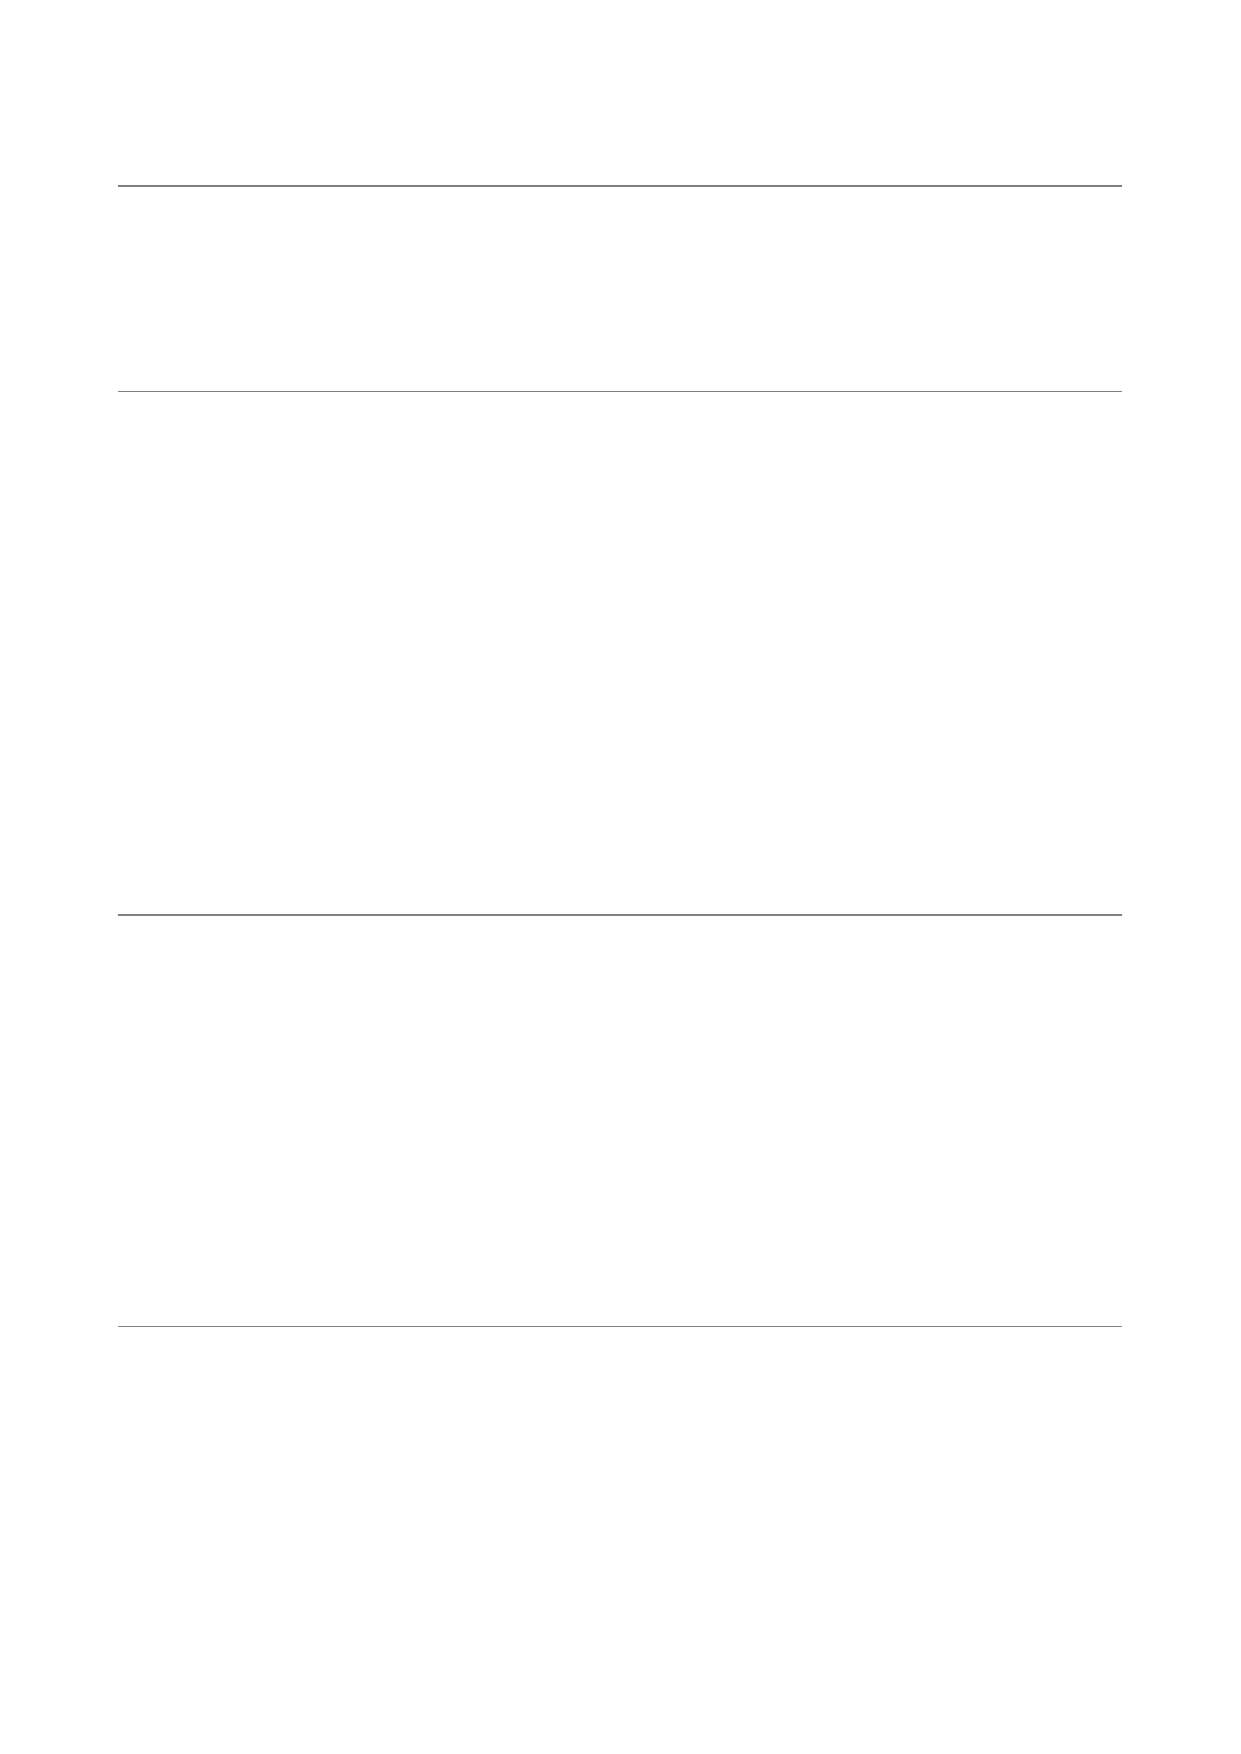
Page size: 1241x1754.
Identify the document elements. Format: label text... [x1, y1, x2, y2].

subtitle ❗ Важно: методы, которые НЕ показывают унаследованные свойства [118, 446, 1122, 561]
text Ок, уточним именно те методы, которые показывают унаследованные свойства, даже если enumerable: false. [118, 1556, 1122, 1620]
table_cell enumerable own [675, 690, 931, 725]
table_header Условия [566, 1100, 1112, 1134]
table_cell любое свойство по цепочке прототипов [566, 1169, 1112, 1204]
table_cell "key" in obj [118, 1169, 566, 1204]
table_cell все own [675, 760, 931, 794]
table_cell Object.hasOwn() / obj.hasOwnProperty() [118, 863, 675, 900]
text Это не перечисление, но использование унаследованных свойств: [118, 276, 1122, 305]
text если enum,arable false [118, 1479, 1122, 1508]
table_cell Object.getOwnPropertySymbols() [118, 794, 675, 829]
table_cell проверяют только own [675, 863, 931, 900]
table_cell for...in [118, 1135, 566, 1169]
subtitle 5. Доступ к свойствам через точку или скобки [118, 230, 1122, 264]
table_cell все own symbols [675, 794, 931, 829]
table_cell вернёт и унаследованное свойство [566, 1275, 1112, 1312]
subtitle Вы сказали: [118, 1449, 1122, 1473]
table_cell Object.values() [118, 690, 675, 725]
table_header Только собственные [675, 621, 931, 656]
text Чтобы не путать, вот что показывает только собственные: [118, 574, 1122, 602]
table_cell enumerable own [675, 725, 931, 759]
subtitle ✨ Итог: [118, 969, 1122, 1027]
table_header Метод [118, 621, 675, 656]
table_cell Object.getOwnPropertyDescriptors() [118, 829, 675, 863]
text obj.toString(); // метод унаследован, но доступен [118, 324, 1122, 347]
table_cell то же, что in [566, 1204, 1112, 1240]
table_cell перечисляемые свойства (own + inherited) [566, 1135, 1112, 1169]
table_cell Object.keys() [118, 656, 675, 690]
text Reflect.has(obj, "toString"); // true [118, 118, 1122, 142]
table_header Метод [118, 1100, 566, 1134]
subtitle ChatGPT сказал: [118, 1533, 1122, 1550]
table_cell проверяет свойство из цепочки, если оно найдено [566, 1240, 1112, 1275]
table_cell Object.entries() [118, 725, 675, 759]
subtitle Методы, которые показывают унаследованные + собственные: [118, 1054, 1122, 1087]
text Если хочешь, могу создать полную таблицу “Метод → Видит own/inherited → Видит enumerable/non-enumerable”. [118, 1356, 1122, 1418]
table_cell Reflect.has(obj, key) [118, 1204, 566, 1240]
table_cell доступ через obj[key] [118, 1275, 566, 1312]
table_cell все own descriptors [675, 829, 931, 863]
table_cell Object.getOwnPropertyNames() [118, 760, 675, 794]
table_cell enumerable own [675, 656, 931, 690]
table_cell obj.propertyIsEnumerable(key) [118, 1240, 566, 1275]
